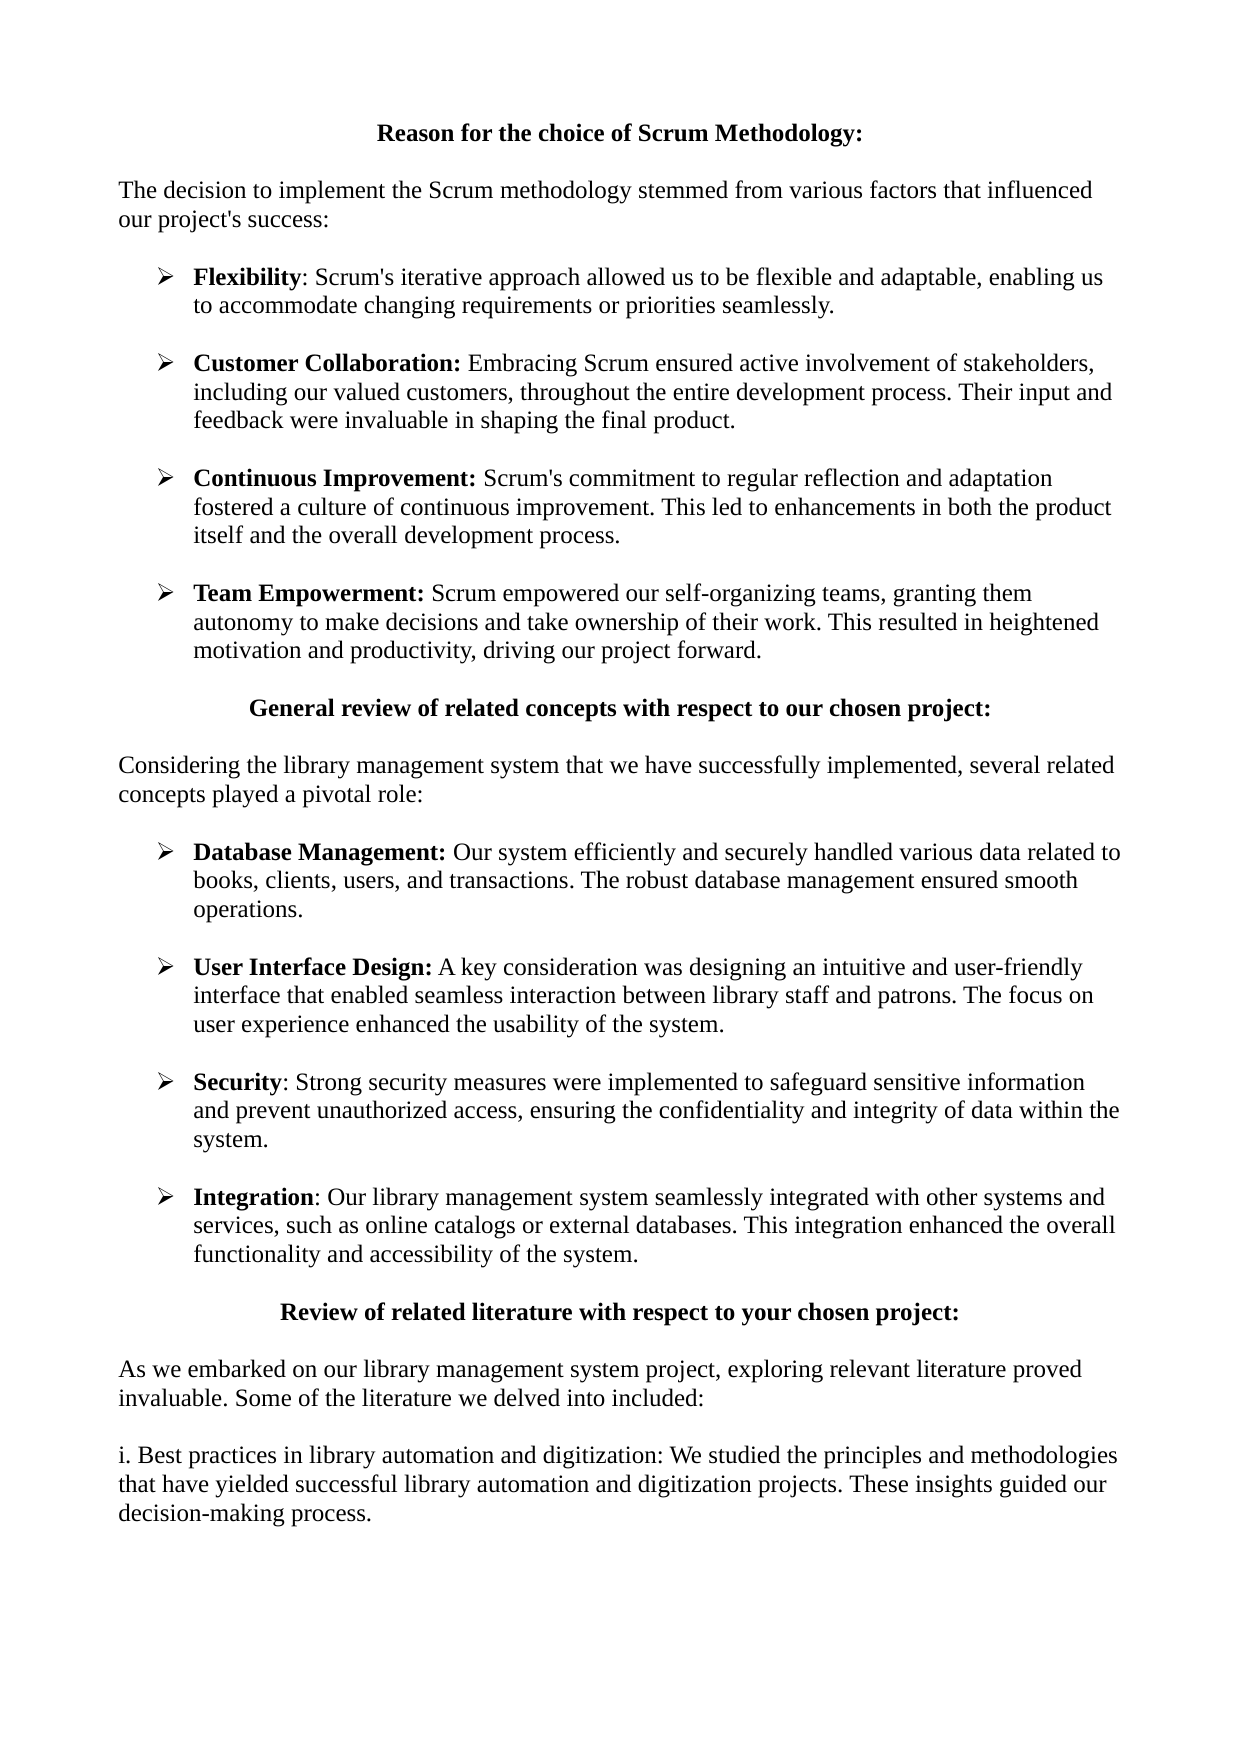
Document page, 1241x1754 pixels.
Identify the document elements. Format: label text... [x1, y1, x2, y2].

list Security: Strong security measures were implemented to safeguard sensitive information and prevent unauthorized access, ensuring the confidentiality and integrity of data within the system. [156, 1067, 1122, 1153]
list Team Empowerment: Scrum empowered our self-organizing teams, granting them autonomy to make decisions and take ownership of their work. This resulted in heightened motivation and productivity, driving our project forward. [156, 578, 1122, 664]
list Continuous Improvement: Scrum's commitment to regular reflection and adaptation fostered a culture of continuous improvement. This led to enhancements in both the product itself and the overall development process. [156, 463, 1122, 549]
text As we embarked on our library management system project, exploring relevant literature proved invaluable. Some of the literature we delved into included: [118, 1354, 1122, 1412]
text Considering the library management system that we have successfully implemented, several related concepts played a pivotal role: [118, 751, 1122, 808]
list Integration: Our library management system seamlessly integrated with other systems and services, such as online catalogs or external databases. This integration enhanced the overall functionality and accessibility of the system. [156, 1182, 1122, 1268]
list User Interface Design: A key consideration was designing an intuitive and user-friendly interface that enabled seamless interaction between library staff and patrons. The focus on user experience enhanced the usability of the system. [156, 952, 1122, 1038]
list Flexibility: Scrum's iterative approach allowed us to be flexible and adaptable, enabling us to accommodate changing requirements or priorities seamlessly. [156, 262, 1122, 319]
list Customer Collaboration: Embracing Scrum ensured active involvement of stakeholders, including our valued customers, throughout the entire development process. Their input and feedback were invaluable in shaping the final product. [156, 348, 1122, 434]
list Database Management: Our system efficiently and securely handled various data related to books, clients, users, and transactions. The robust database management ensured smooth operations. [156, 837, 1122, 923]
text Review of related literature with respect to your chosen project: [118, 1297, 1122, 1326]
text The decision to implement the Scrum methodology stemmed from various factors that influenced our project's success: [118, 176, 1122, 233]
text Reason for the choice of Scrum Methodology: [118, 118, 1122, 147]
text General review of related concepts with respect to our chosen project: [118, 693, 1122, 722]
text i. Best practices in library automation and digitization: We studied the principles and methodologies that have yielded successful library automation and digitization projects. These insights guided our decision-making process. [118, 1441, 1122, 1527]
